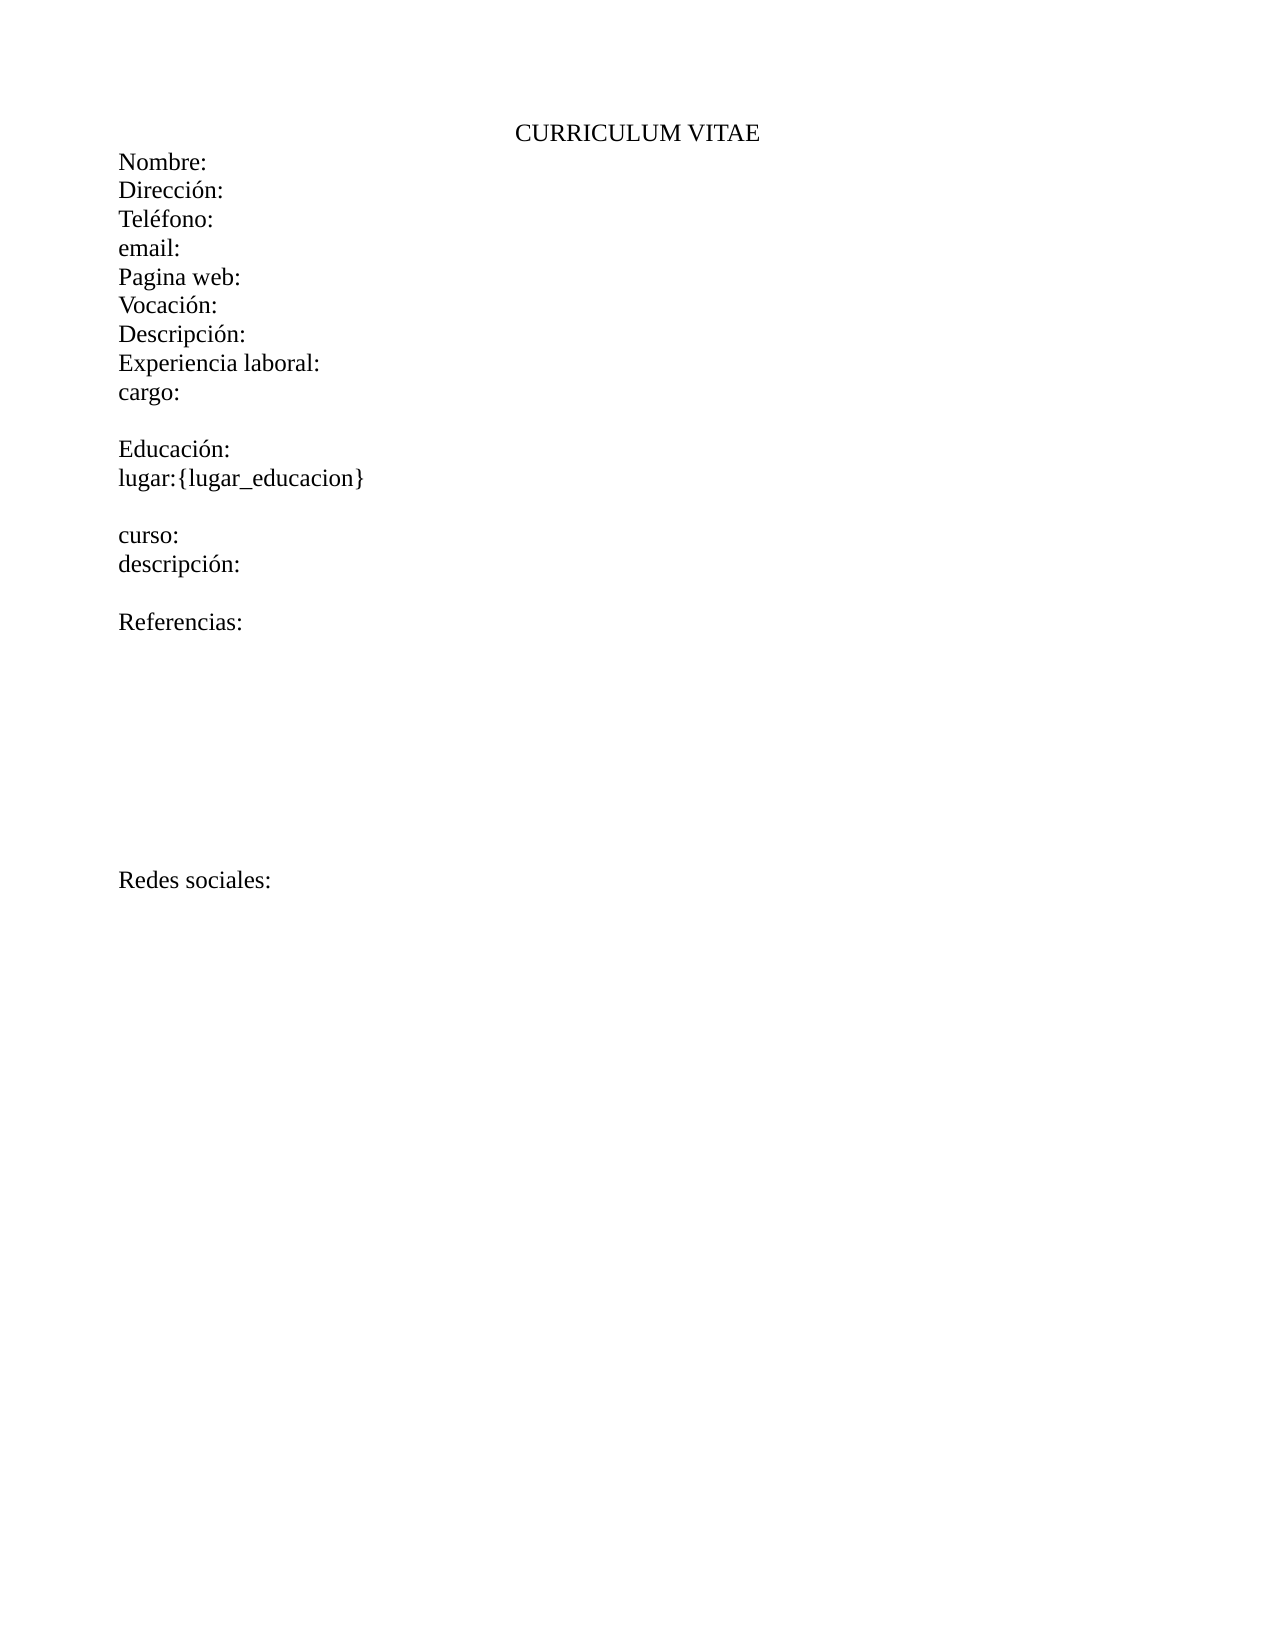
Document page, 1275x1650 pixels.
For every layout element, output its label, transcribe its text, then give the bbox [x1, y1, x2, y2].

text Dirección: [118, 176, 1157, 204]
text Teléfono: [118, 204, 1157, 233]
text curso: [118, 521, 1157, 549]
text descripción: [118, 549, 1157, 578]
text Descripción: [118, 319, 1157, 348]
text Experiencia laboral: [118, 348, 1157, 377]
text Educación: [118, 434, 1157, 463]
text cargo: [118, 377, 1157, 406]
text CURRICULUM VITAE [118, 118, 1157, 147]
text Nombre: [118, 147, 1157, 176]
text Vocación: [118, 291, 1157, 319]
text Referencias: [118, 607, 1157, 636]
text email: [118, 233, 1157, 262]
text Pagina web: [118, 262, 1157, 291]
text lugar:{lugar_educacion} [118, 463, 1157, 492]
text Redes sociales: [118, 866, 1157, 894]
